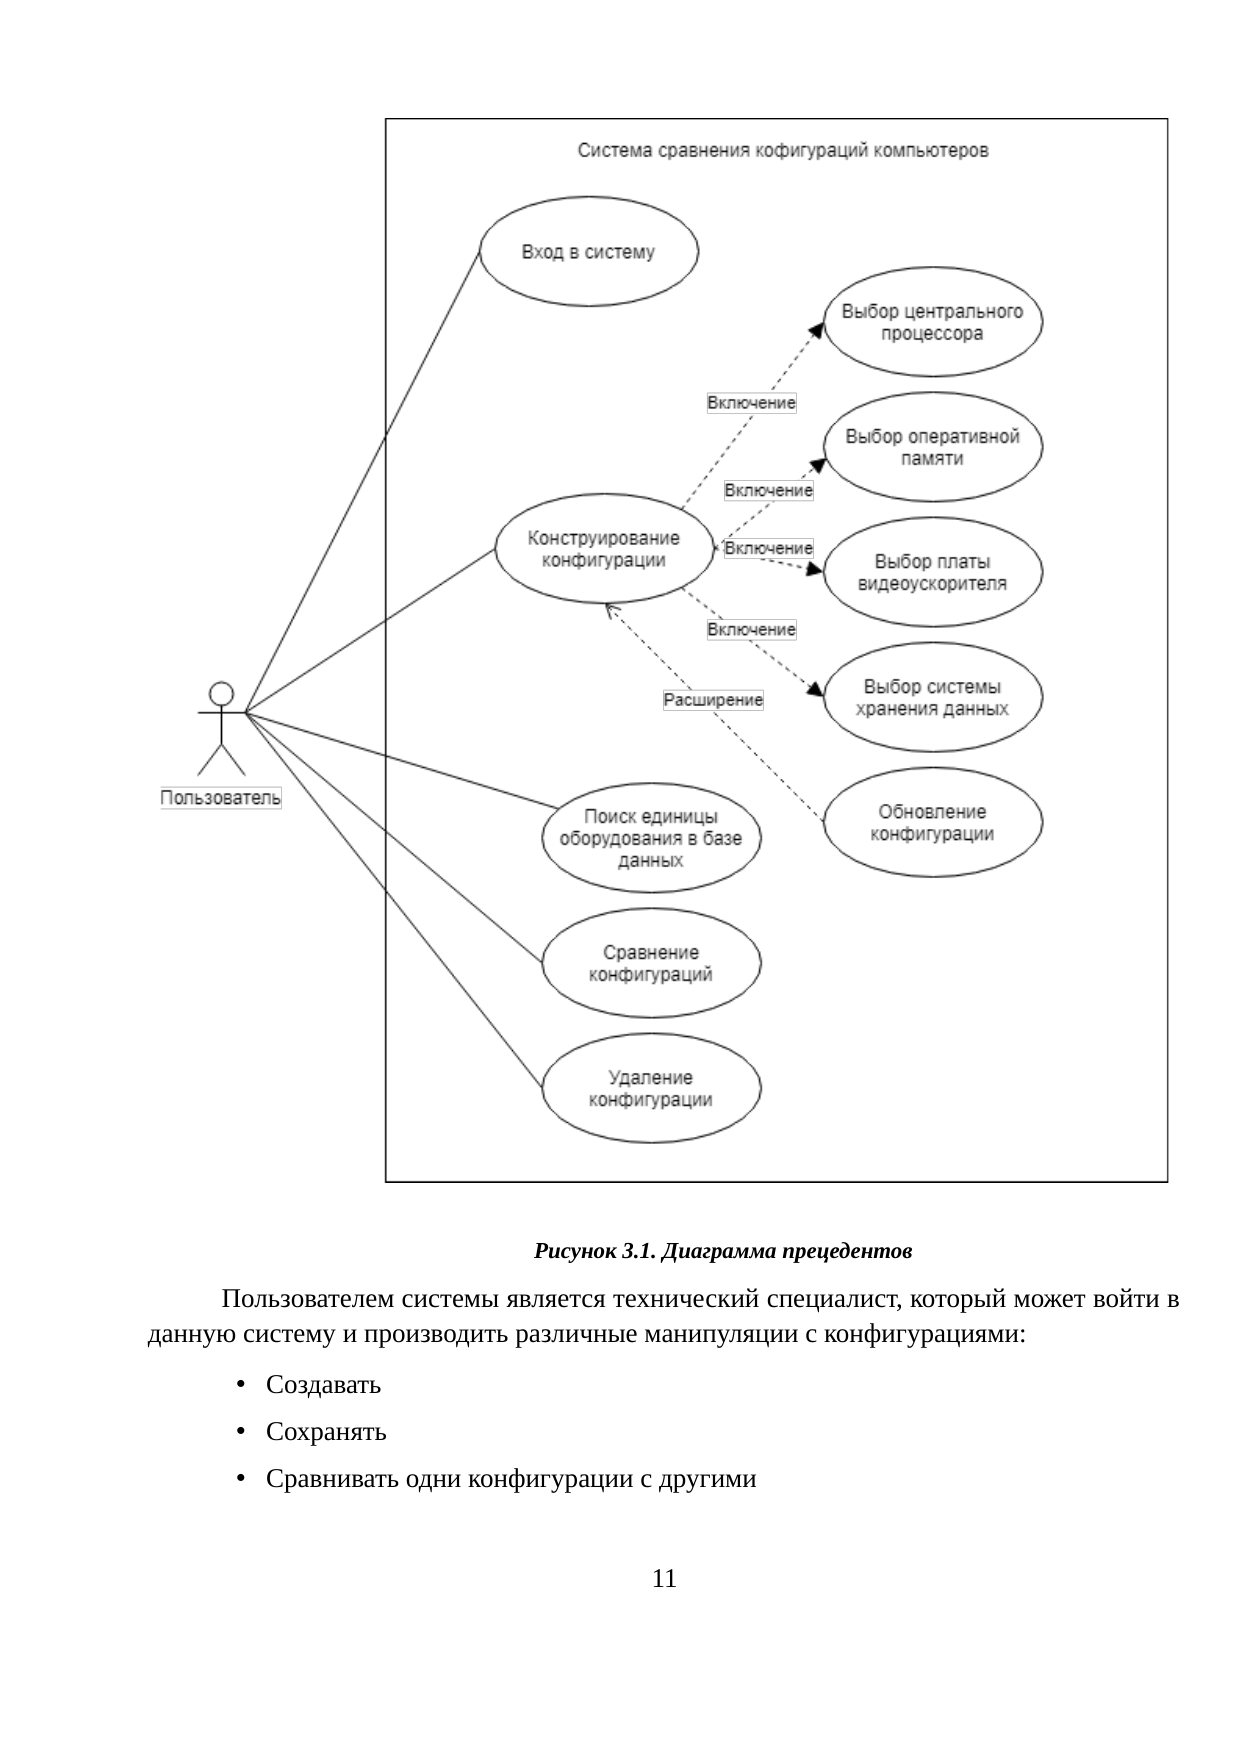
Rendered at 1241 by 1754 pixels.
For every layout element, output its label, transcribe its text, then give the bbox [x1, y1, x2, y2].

list Сохранять [236, 1415, 1181, 1446]
list Создавать [236, 1368, 1181, 1399]
text Пользователем системы является технический специалист, который может войти в данную систему и производить различные манипуляции с конфигурациями: [148, 1282, 1181, 1349]
list Рисунок 3.1. Диаграмма прецедентов [226, 1237, 1181, 1263]
picture [160, 118, 1169, 1183]
list Сравнивать одни конфигурации с другими [236, 1462, 1181, 1493]
